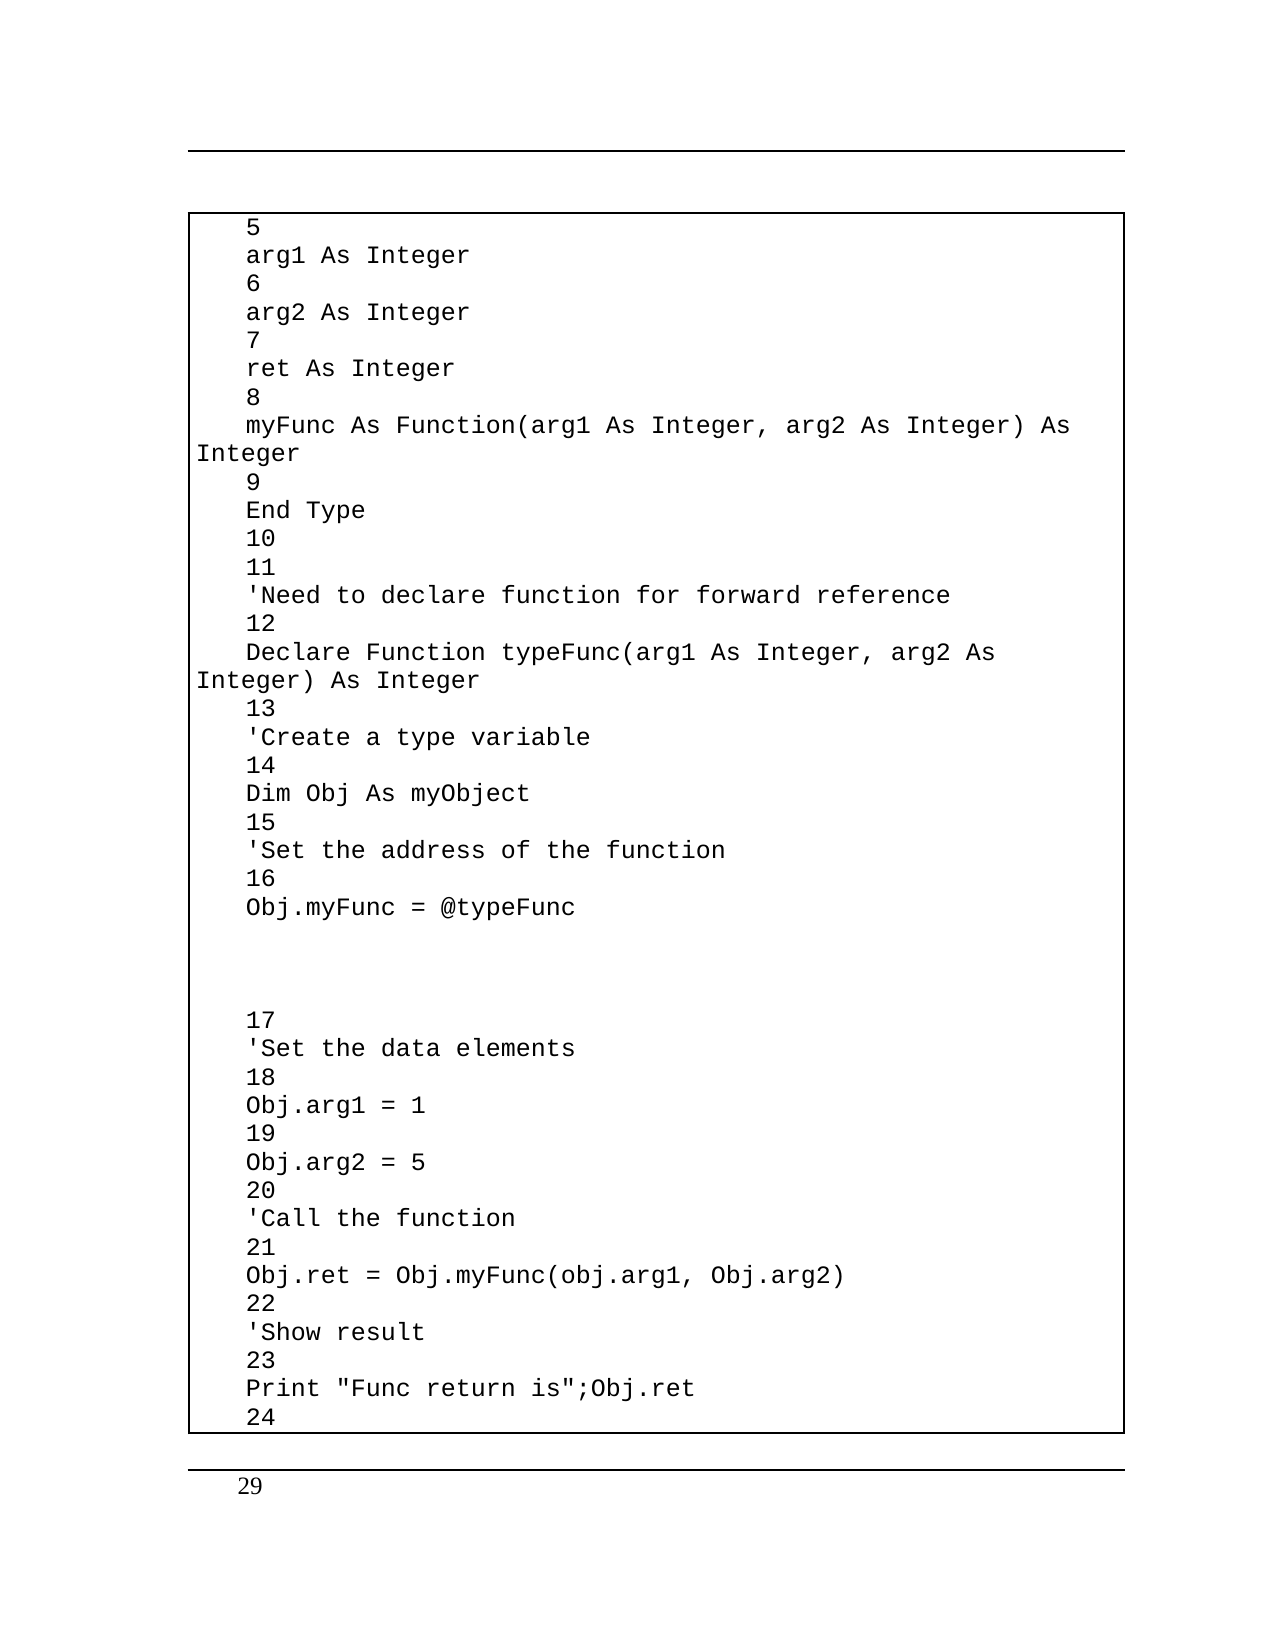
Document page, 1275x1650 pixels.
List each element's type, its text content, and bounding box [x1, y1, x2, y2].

text Dim Obj As myObject [190, 779, 1123, 807]
text 23 [190, 1345, 1123, 1374]
text 16 [190, 864, 1123, 892]
text 'Show result [190, 1317, 1123, 1345]
text 17 [190, 1005, 1123, 1034]
text 'Set the address of the function [190, 835, 1123, 864]
text 5 [190, 214, 1123, 240]
text 10 [190, 524, 1123, 552]
text Print "Func return is";Obj.ret [190, 1374, 1123, 1402]
text 'Need to declare function for forward reference [190, 580, 1123, 609]
text Obj.ret = Obj.myFunc(obj.arg1, Obj.arg2) [190, 1260, 1123, 1289]
text 12 [190, 609, 1123, 637]
text 'Call the function [190, 1204, 1123, 1232]
text 9 [190, 467, 1123, 495]
text 8 [190, 382, 1123, 410]
text Obj.arg1 = 1 [190, 1090, 1123, 1119]
text Obj.myFunc = @typeFunc [190, 892, 1123, 922]
text Declare Function typeFunc(arg1 As Integer, arg2 As Integer) As Integer [190, 637, 1123, 694]
text 'Set the data elements [190, 1034, 1123, 1062]
text 22 [190, 1289, 1123, 1317]
text 14 [190, 750, 1123, 779]
text Obj.arg2 = 5 [190, 1147, 1123, 1175]
text 13 [190, 694, 1123, 722]
text 19 [190, 1119, 1123, 1147]
text ret As Integer [190, 354, 1123, 382]
text 20 [190, 1175, 1123, 1204]
text 6 [190, 269, 1123, 297]
text End Type [190, 495, 1123, 524]
text 21 [190, 1232, 1123, 1260]
text myFunc As Function(arg1 As Integer, arg2 As Integer) As Integer [190, 410, 1123, 467]
text 'Create a type variable [190, 722, 1123, 750]
text 18 [190, 1062, 1123, 1090]
text 15 [190, 807, 1123, 835]
text 24 [190, 1402, 1123, 1432]
text 11 [190, 552, 1123, 580]
text 7 [190, 325, 1123, 354]
text arg1 As Integer [190, 240, 1123, 269]
text arg2 As Integer [190, 297, 1123, 325]
